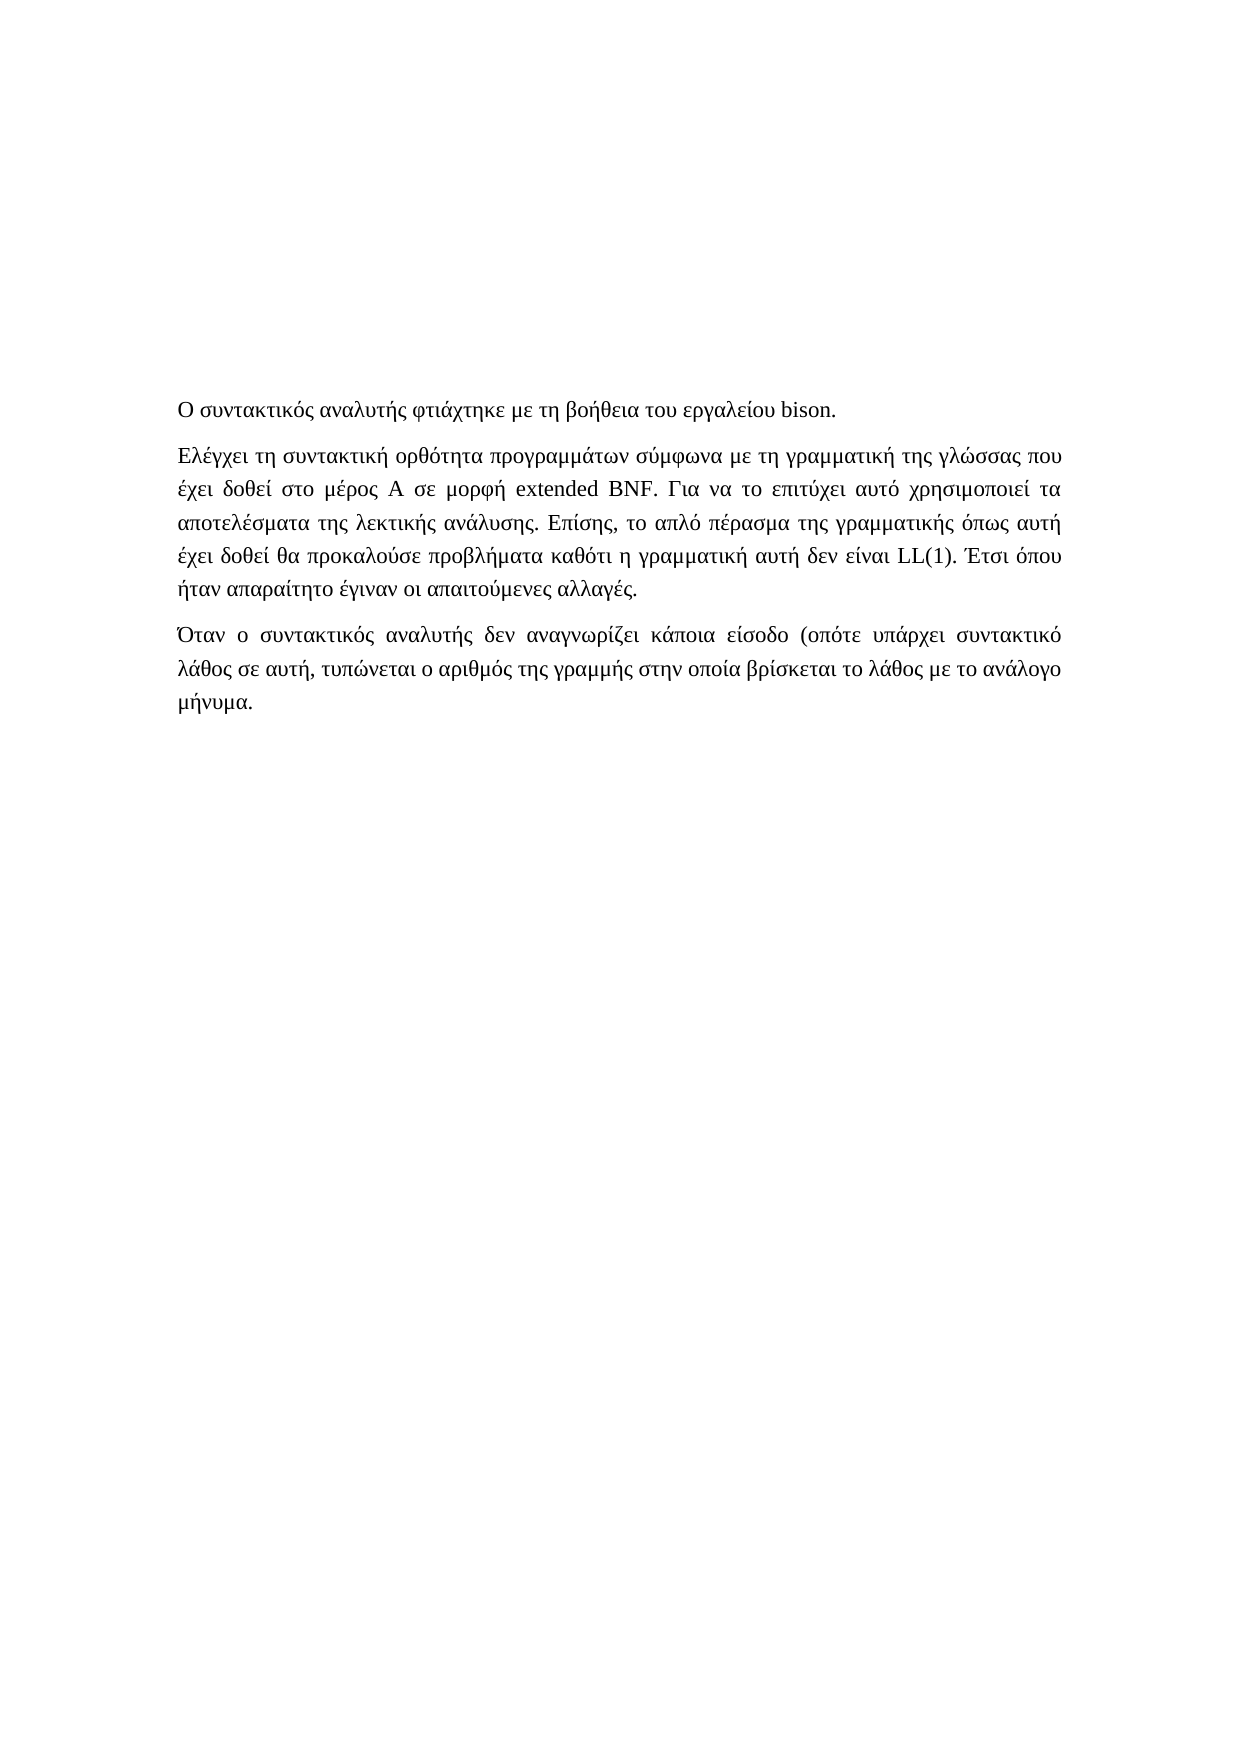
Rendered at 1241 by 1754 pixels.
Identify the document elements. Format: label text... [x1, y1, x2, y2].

text Όταν ο συντακτικός αναλυτής δεν αναγνωρίζει κάποια είσοδο (οπότε υπάρχει συντακτικό λάθος σε αυτή, τυπώνεται ο αριθμός της γραμμής στην οποία βρίσκεται το λάθος με το ανάλογο μήνυμα. [177, 614, 1063, 714]
text Eλέγχει τη συντακτική ορθότητα προγραμμάτων σύμφωνα με τη γραμματική της γλώσσας που έχει δοθεί στο μέρος Α σε μορφή extended BNF. Για να το επιτύχει αυτό χρησιμοποιεί τα αποτελέσματα της λεκτικής ανάλυσης. Επίσης, το απλό πέρασμα της γραμματικής όπως αυτή έχει δοθεί θα προκαλούσε προβλήματα καθότι η γραμματική αυτή δεν είναι LL(1). Έτσι όπου ήταν απαραίτητο έγιναν οι απαιτούμενες αλλαγές. [177, 435, 1063, 602]
text Ο συντακτικός αναλυτής φτιάχτηκε με τη βοήθεια του εργαλείου bison. [177, 389, 1063, 423]
